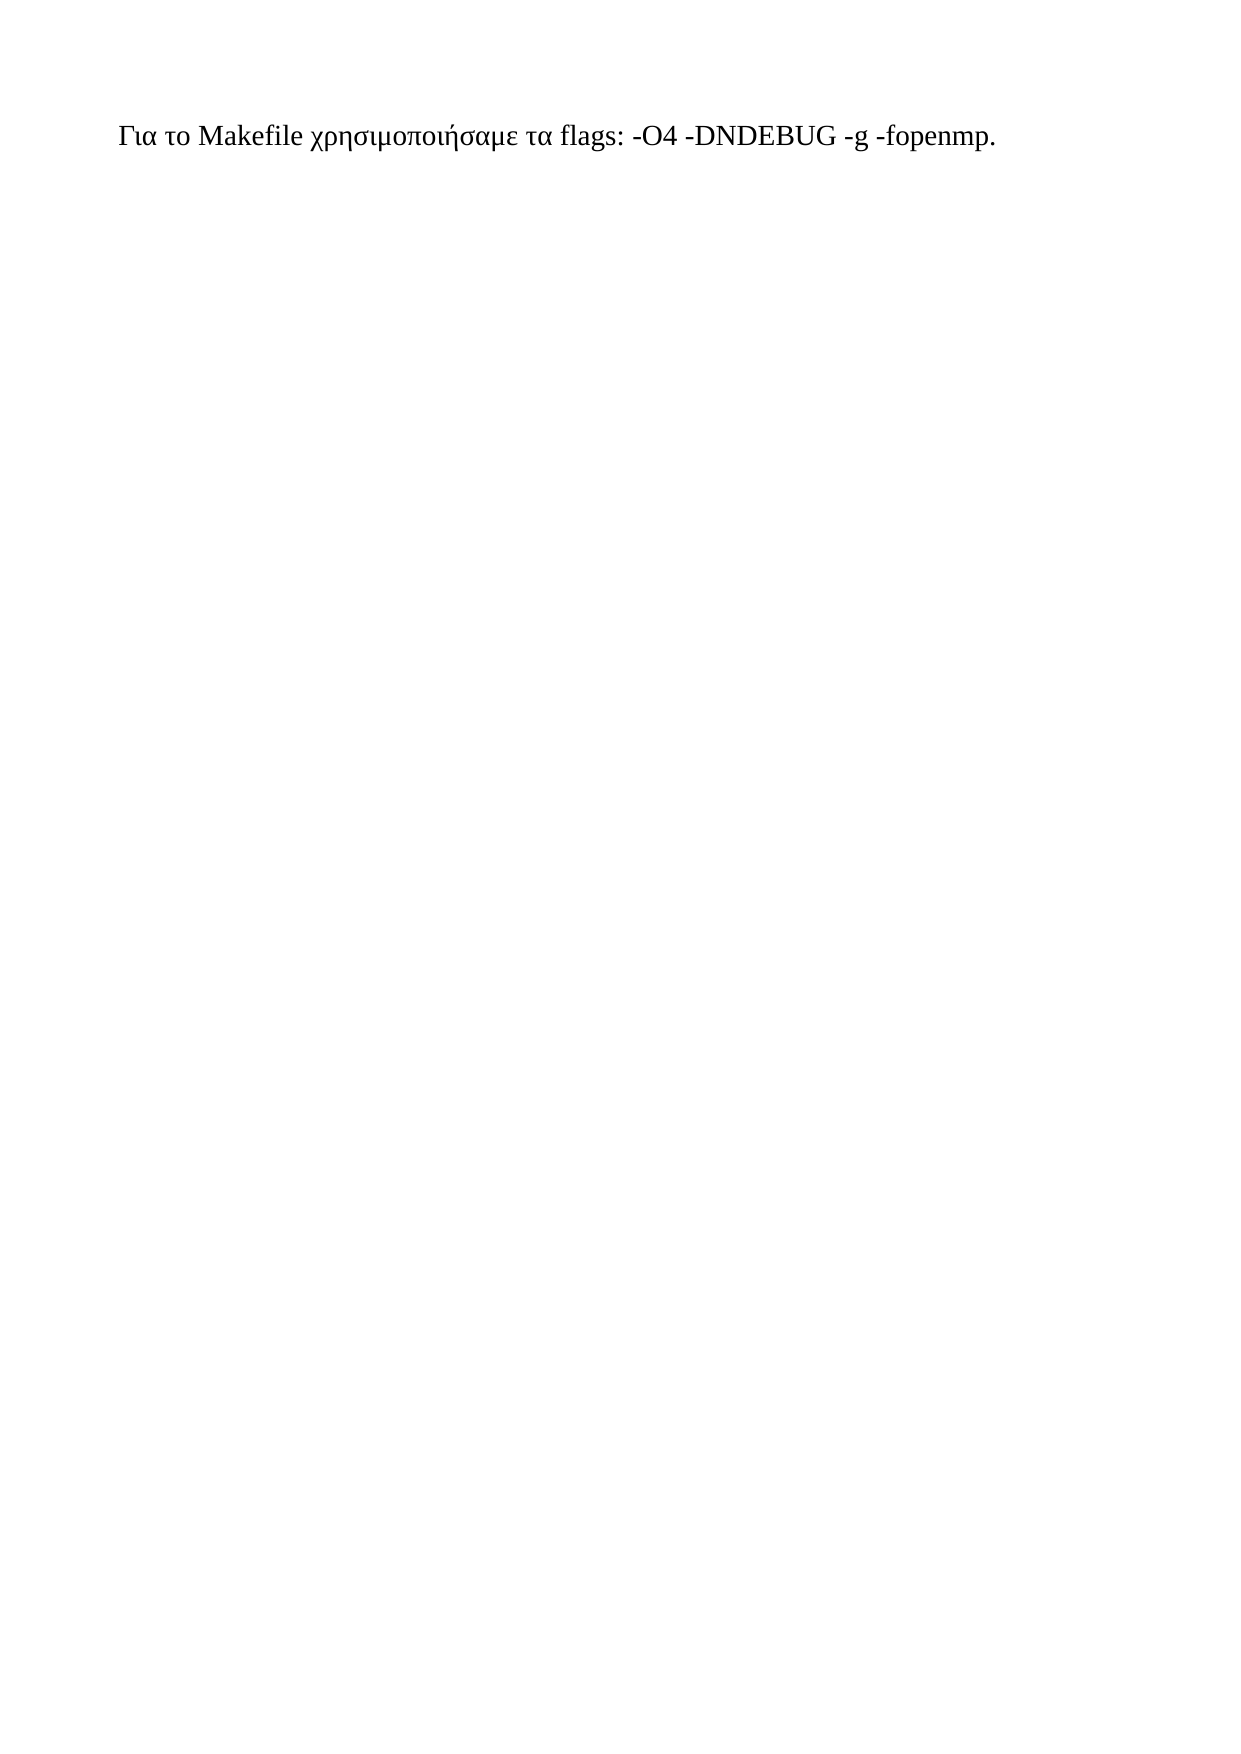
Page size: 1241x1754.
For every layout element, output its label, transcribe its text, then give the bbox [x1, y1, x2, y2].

text Για το Makefile χρησιμοποιήσαμε τα flags: -O4 -DNDEBUG -g -fopenmp. [118, 118, 1122, 152]
